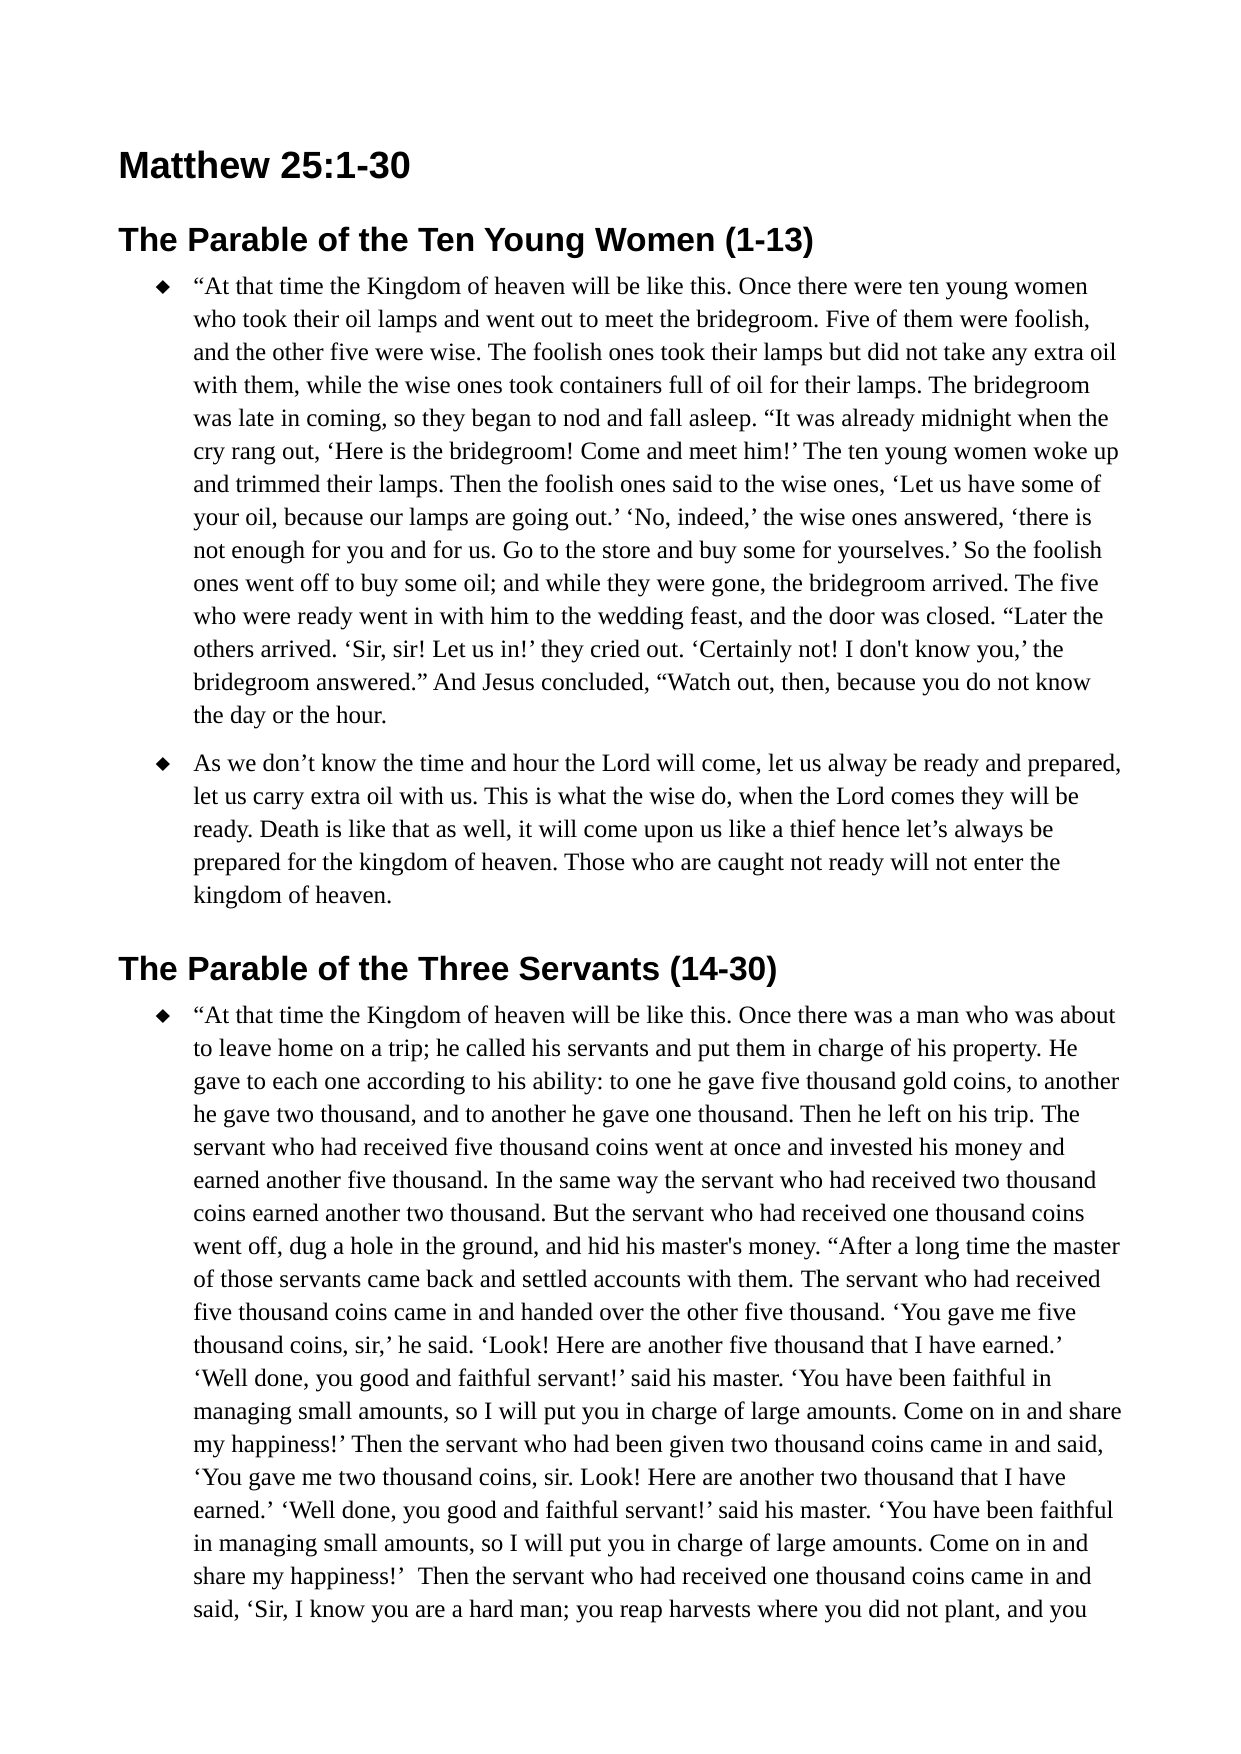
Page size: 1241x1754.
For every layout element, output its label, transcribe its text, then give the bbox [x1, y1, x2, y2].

list As we don’t know the time and hour the Lord will come, let us alway be ready and prepared, let us carry extra oil with us. This is what the wise do, when the Lord comes they will be ready. Death is like that as well, it will come upon us like a thief hence let’s always be prepared for the kingdom of heaven. Those who are caught not ready will not enter the kingdom of heaven. [156, 748, 1122, 909]
subtitle The Parable of the Three Servants (14-30) [118, 949, 1122, 987]
subtitle The Parable of the Ten Young Women (1-13) [118, 220, 1122, 259]
list “At that time the Kingdom of heaven will be like this. Once there was a man who was about to leave home on a trip; he called his servants and put them in charge of his property. He gave to each one according to his ability: to one he gave five thousand gold coins, to another he gave two thousand, and to another he gave one thousand. Then he left on his trip. The servant who had received five thousand coins went at once and invested his money and earned another five thousand. In the same way the servant who had received two thousand coins earned another two thousand. But the servant who had received one thousand coins went off, dug a hole in the ground, and hid his master's money. “After a long time the master of those servants came back and settled accounts with them. The servant who had received five thousand coins came in and handed over the other five thousand. ‘You gave me five thousand coins, sir,’ he said. ‘Look! Here are another five thousand that I have earned.’ ‘Well done, you good and faithful servant!’ said his master. ‘You have been faithful in managing small amounts, so I will put you in charge of large amounts. Come on in and share my happiness!’ Then the servant who had been given two thousand coins came in and said, ‘You gave me two thousand coins, sir. Look! Here are another two thousand that I have earned.’ ‘Well done, you good and faithful servant!’ said his master. ‘You have been faithful in managing small amounts, so I will put you in charge of large amounts. Come on in and share my happiness!’ Then the servant who had received one thousand coins came in and said, ‘Sir, I know you are a hard man; you reap harvests where you did not plant, and you [156, 1000, 1122, 1623]
subtitle Matthew 25:1-30 [118, 143, 1122, 187]
list “At that time the Kingdom of heaven will be like this. Once there were ten young women who took their oil lamps and went out to meet the bridegroom. Five of them were foolish, and the other five were wise. The foolish ones took their lamps but did not take any extra oil with them, while the wise ones took containers full of oil for their lamps. The bridegroom was late in coming, so they began to nod and fall asleep. “It was already midnight when the cry rang out, ‘Here is the bridegroom! Come and meet him!’ The ten young women woke up and trimmed their lamps. Then the foolish ones said to the wise ones, ‘Let us have some of your oil, because our lamps are going out.’ ‘No, indeed,’ the wise ones answered, ‘there is not enough for you and for us. Go to the store and buy some for yourselves.’ So the foolish ones went off to buy some oil; and while they were gone, the bridegroom arrived. The five who were ready went in with him to the wedding feast, and the door was closed. “Later the others arrived. ‘Sir, sir! Let us in!’ they cried out. ‘Certainly not! I don't know you,’ the bridegroom answered.” And Jesus concluded, “Watch out, then, because you do not know the day or the hour. [156, 271, 1122, 729]
